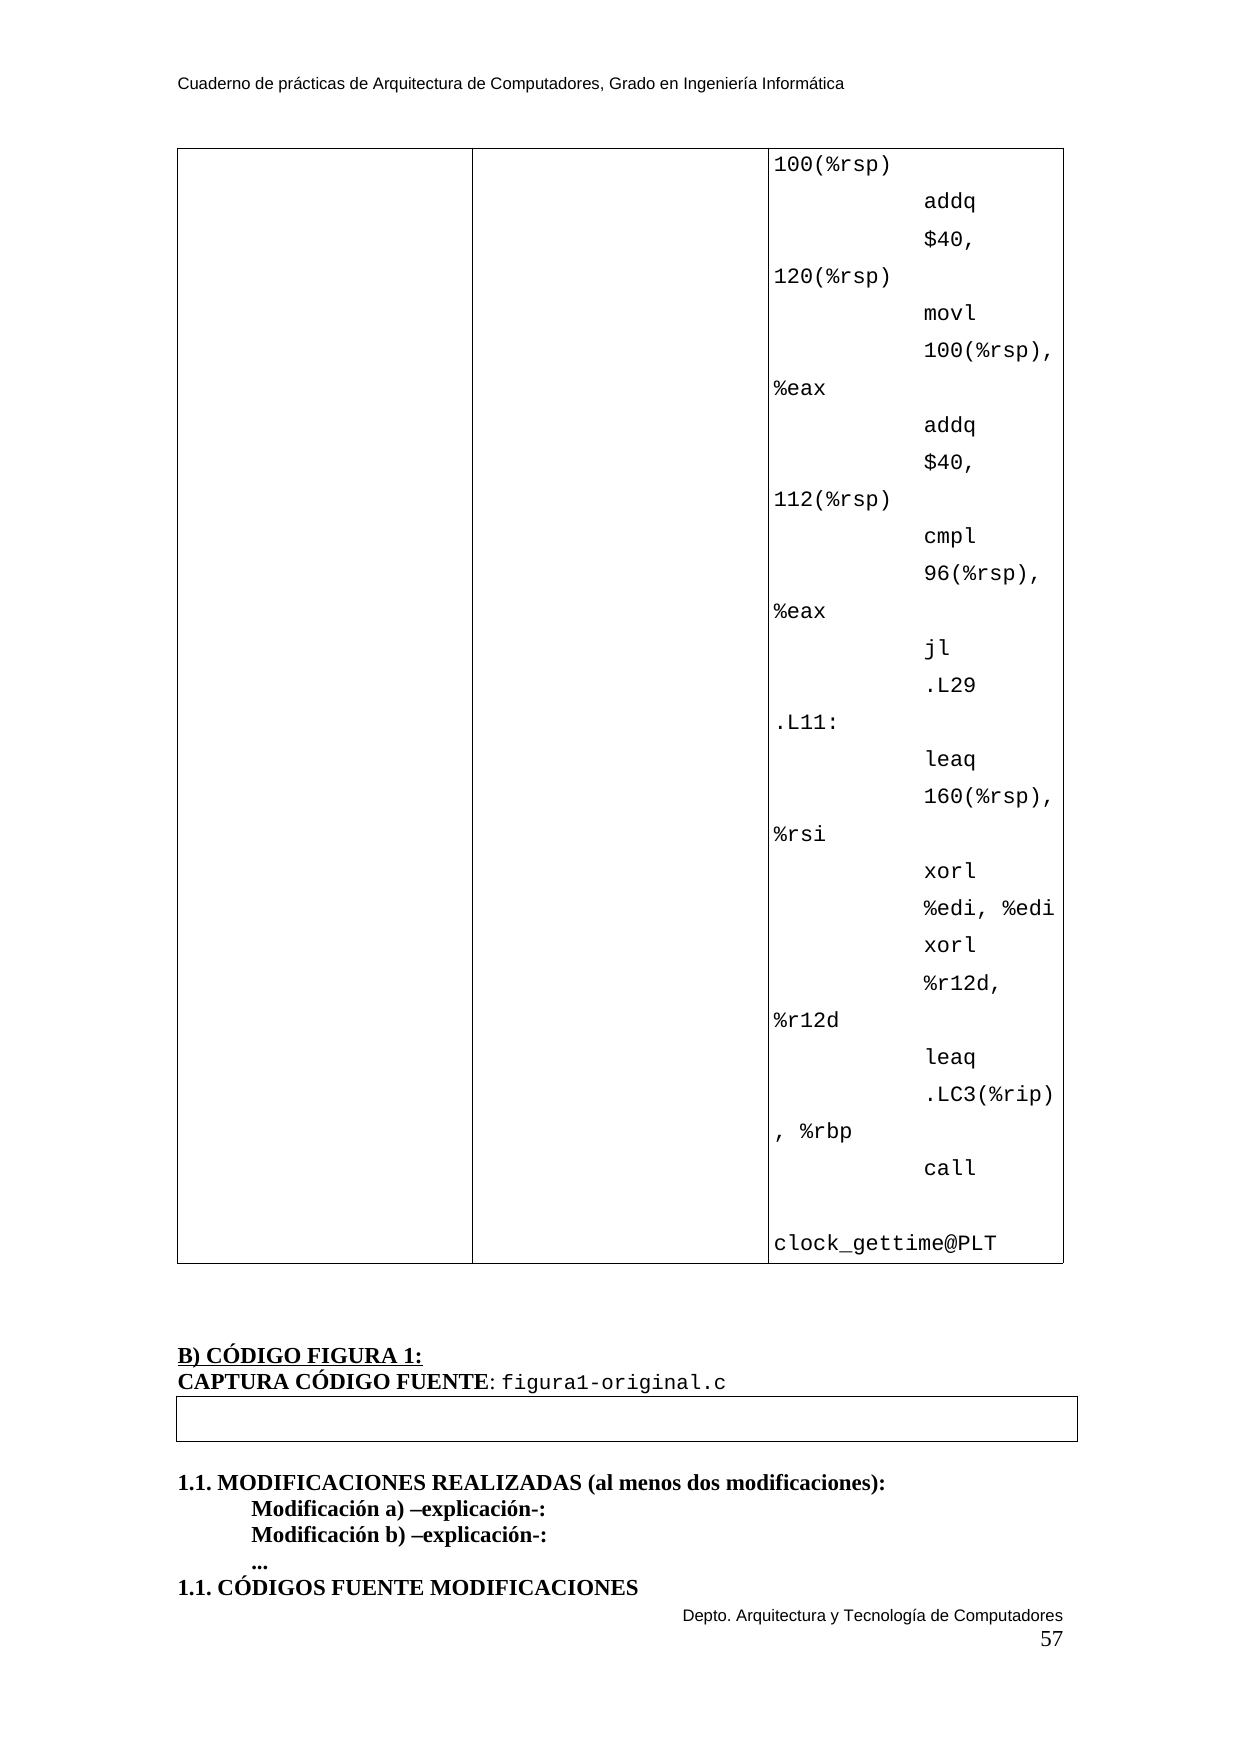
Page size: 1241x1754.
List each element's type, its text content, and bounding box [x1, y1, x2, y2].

text Modificación a) –explicación-: [177, 1495, 1063, 1521]
text CAPTURA CÓDIGO FUENTE: figura1-original.c [177, 1368, 1063, 1396]
text Modificación b) –explicación-: [177, 1521, 1063, 1548]
table_cell [178, 149, 472, 1262]
text 1.1. MODIFICACIONES REALIZADAS (al menos dos modificaciones): [177, 1469, 1063, 1495]
text B) CÓDIGO FIGURA 1: [177, 1342, 1063, 1368]
table_cell 100(%rsp) addq $40, 120(%rsp) movl 100(%rsp), %eax addq $40, 112(%rsp) cmpl 96(%rsp), %eax jl .L29 .L11: leaq 160(%rsp), %rsi xorl %edi, %edi xorl %r12d, %r12d leaq .LC3(%rip), %rbp call clock_gettime@PLT [769, 149, 1063, 1262]
table_header [177, 1397, 1077, 1441]
table_cell [473, 149, 768, 1262]
text 1.1. CÓDIGOS FUENTE MODIFICACIONES [177, 1574, 1063, 1600]
text ... [177, 1548, 1063, 1574]
